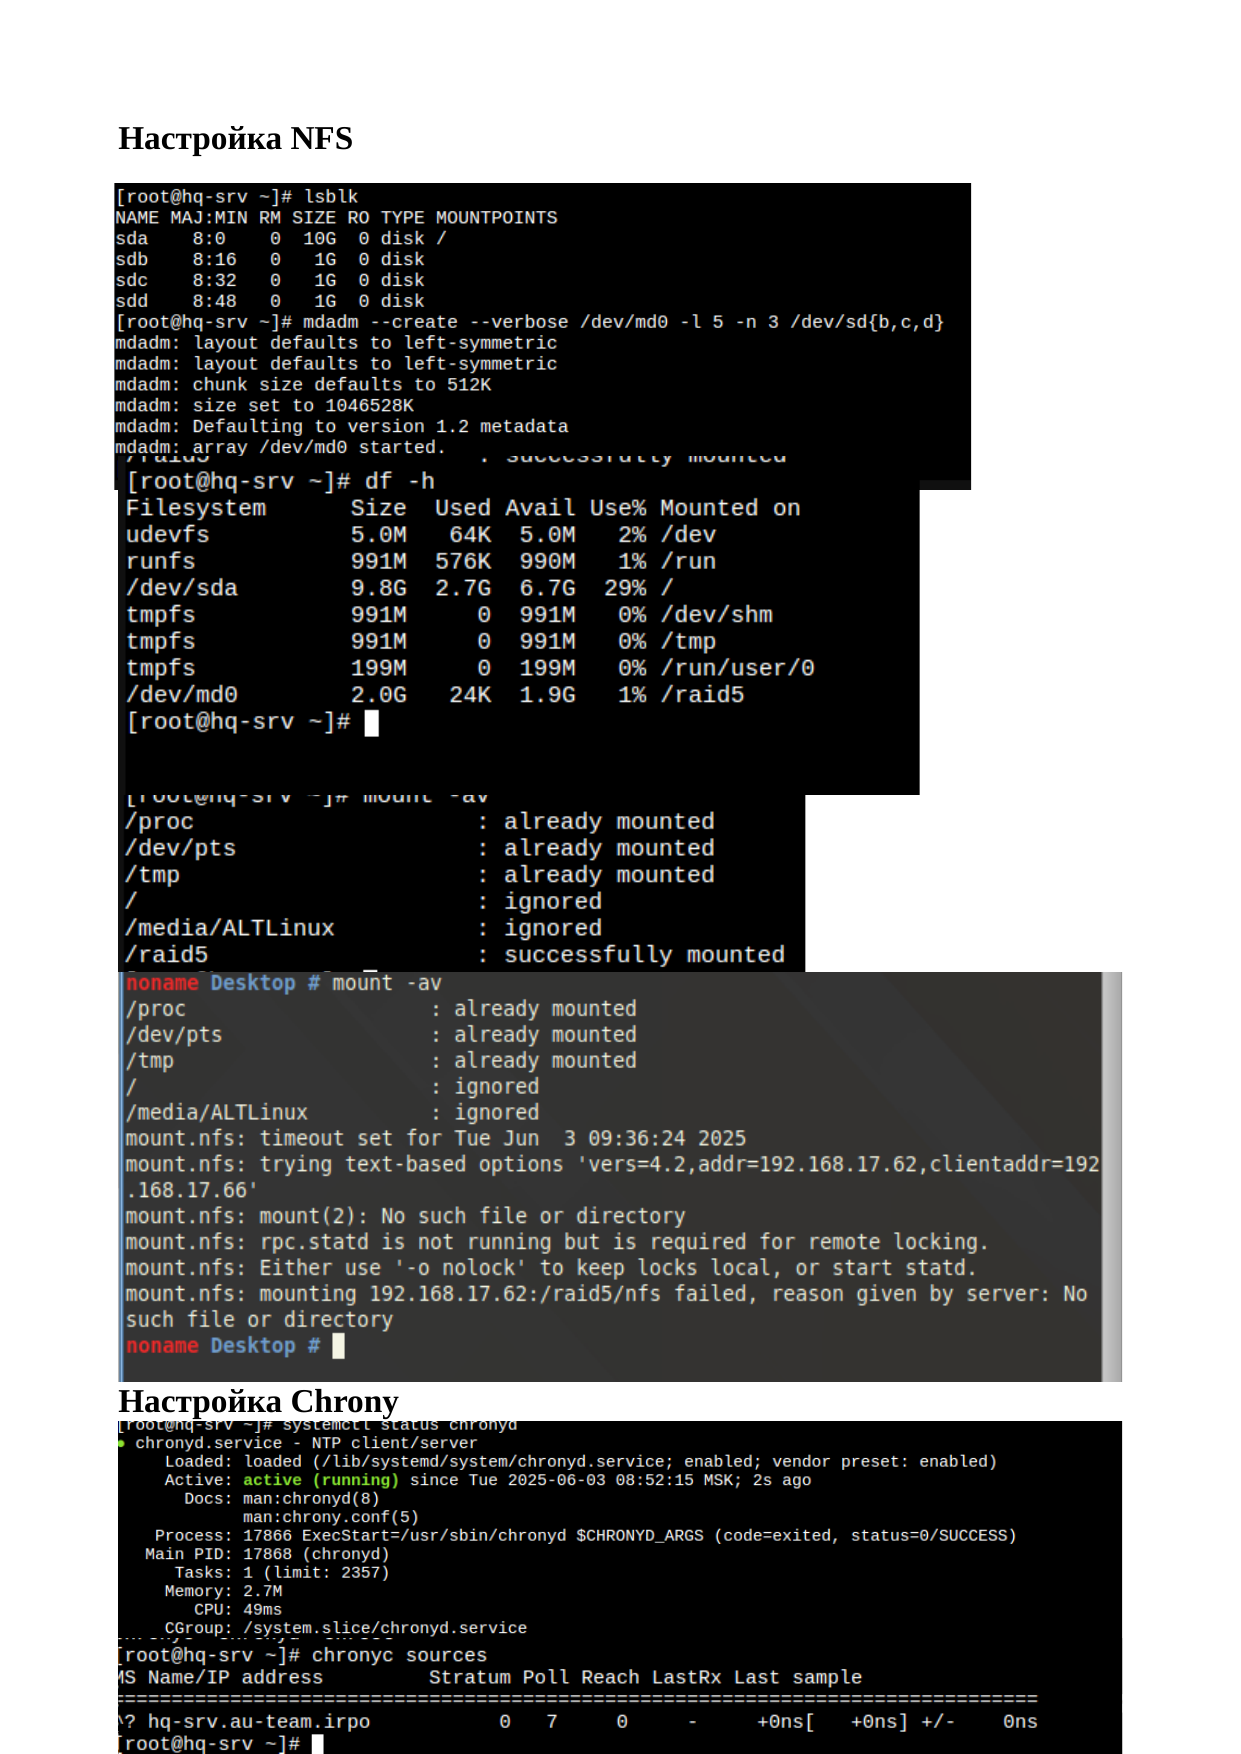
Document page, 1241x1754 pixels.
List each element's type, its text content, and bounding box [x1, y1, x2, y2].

text [806, 933, 1122, 972]
text Настройка Chrony [118, 1382, 1122, 1420]
text Настройка NFS [118, 118, 1122, 156]
